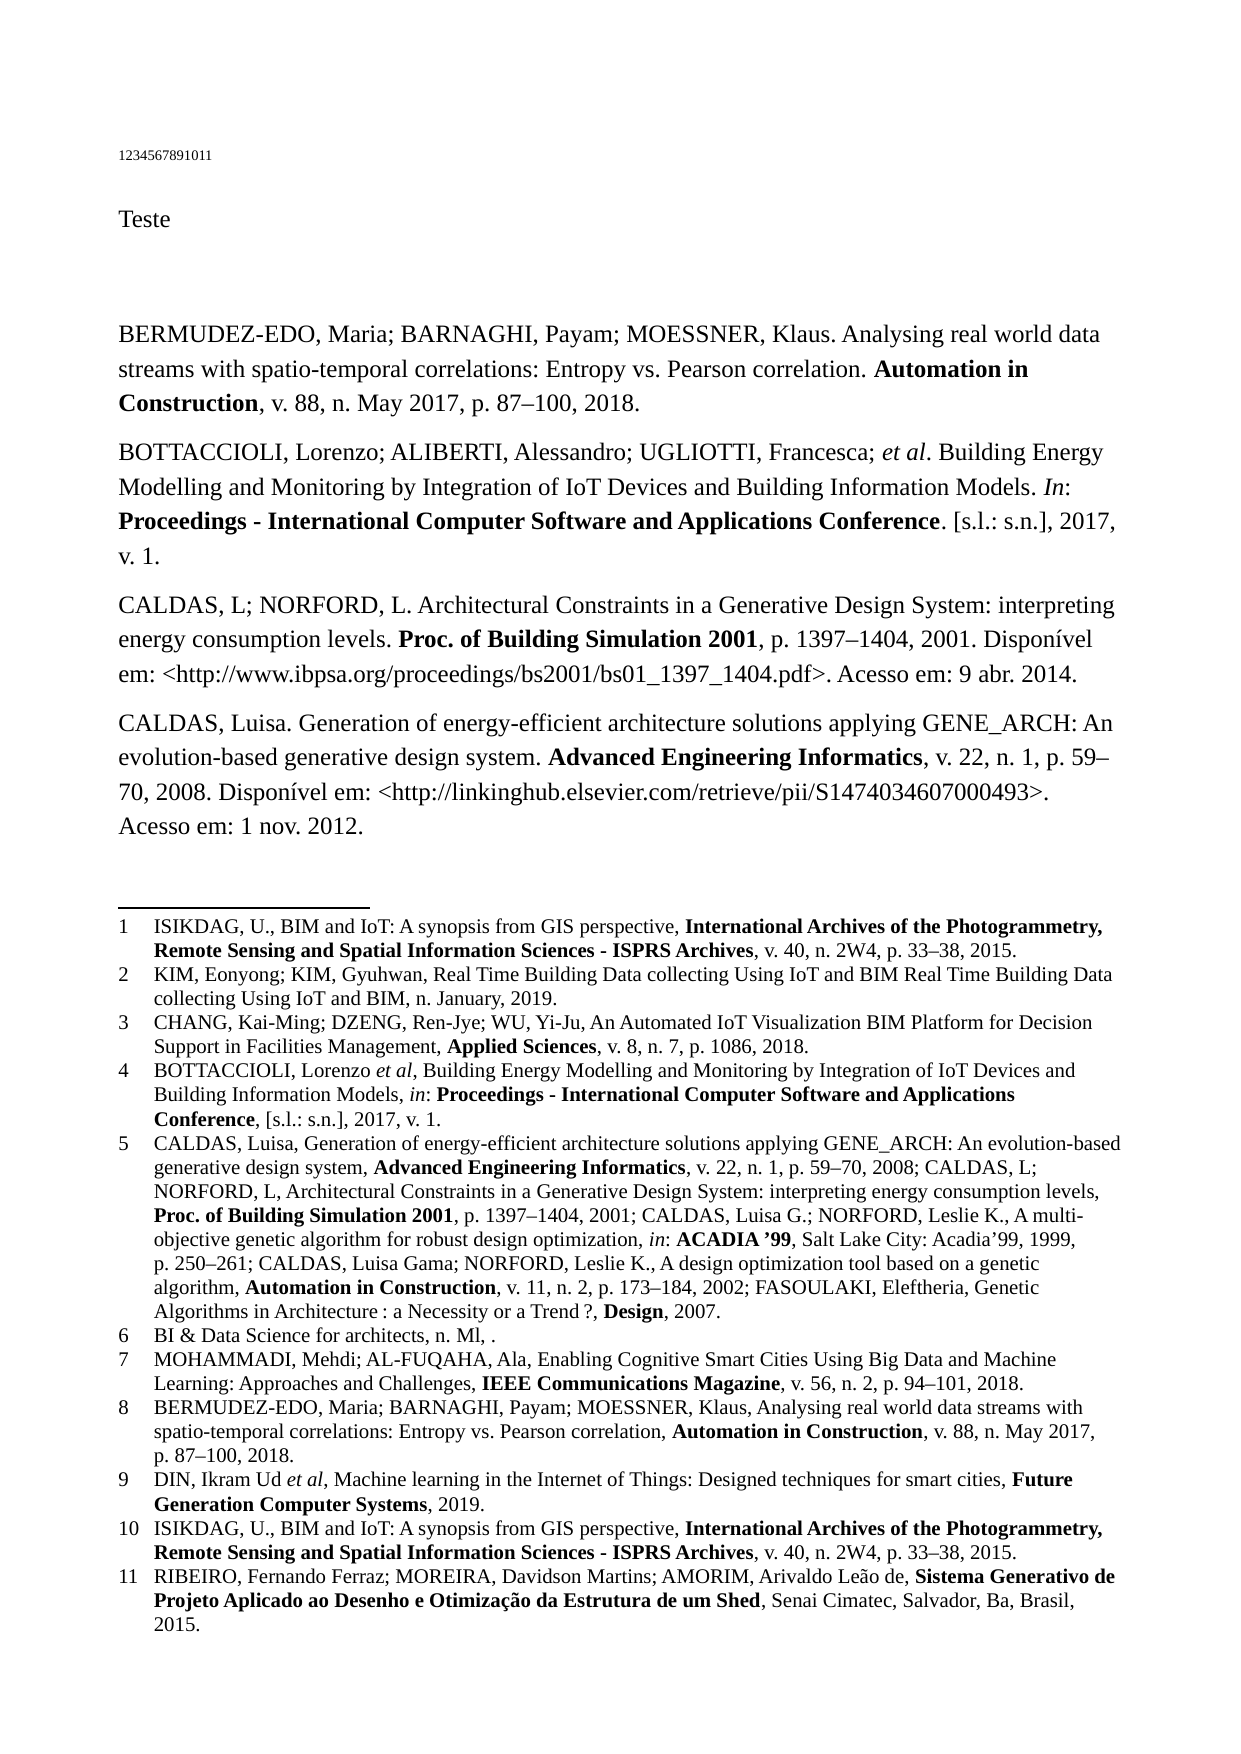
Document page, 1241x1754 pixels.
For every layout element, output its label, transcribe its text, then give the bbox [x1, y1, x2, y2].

text Teste [118, 204, 1122, 233]
text CALDAS, L; NORFORD, L. Architectural Constraints in a Generative Design System: interpreting energy consumption levels. Proc. of Building Simulation 2001, p. 1397–1404, 2001. Disponível em: <http://www.ibpsa.org/proceedings/bs2001/bs01_1397_1404.pdf>. Acesso em: 9 abr. 2014. [118, 590, 1122, 688]
text ISIKDAG, U., BIM and IoT: A synopsis from GIS perspective, International Archives of the Photogrammetry, Remote Sensing and Spatial Information Sciences - ISPRS Archives, v. 40, n. 2W4, p. 33–38, 2015. [118, 914, 1122, 962]
text ⁠⁠⁠⁠⁠⁠⁠⁠⁠⁠⁠ [118, 147, 1122, 176]
text MOHAMMADI, Mehdi; AL-FUQAHA, Ala, Enabling Cognitive Smart Cities Using Big Data and Machine Learning: Approaches and Challenges, IEEE Communications Magazine, v. 56, n. 2, p. 94–101, 2018. [118, 1347, 1122, 1395]
text ISIKDAG, U., BIM and IoT: A synopsis from GIS perspective, International Archives of the Photogrammetry, Remote Sensing and Spatial Information Sciences - ISPRS Archives, v. 40, n. 2W4, p. 33–38, 2015. [118, 1516, 1122, 1564]
text BOTTACCIOLI, Lorenzo et al, Building Energy Modelling and Monitoring by Integration of IoT Devices and Building Information Models, in: Proceedings - International Computer Software and Applications Conference, [s.l.: s.n.], 2017, v. 1. [118, 1058, 1122, 1131]
text CALDAS, Luisa, Generation of energy-efficient architecture solutions applying GENE_ARCH: An evolution-based generative design system, Advanced Engineering Informatics, v. 22, n. 1, p. 59–70, 2008; CALDAS, L; NORFORD, L, Architectural Constraints in a Generative Design System: interpreting energy consumption levels, Proc. of Building Simulation 2001, p. 1397–1404, 2001; CALDAS, Luisa G.; NORFORD, Leslie K., A multi-objective genetic algorithm for robust design optimization, in: ACADIA ’99, Salt Lake City: Acadia’99, 1999, p. 250–261; CALDAS, Luisa Gama; NORFORD, Leslie K., A design optimization tool based on a genetic algorithm, Automation in Construction, v. 11, n. 2, p. 173–184, 2002; FASOULAKI, Eleftheria, Genetic Algorithms in Architecture : a Necessity or a Trend ?, Design, 2007. [118, 1131, 1122, 1323]
text CALDAS, Luisa. Generation of energy-efficient architecture solutions applying GENE_ARCH: An evolution-based generative design system. Advanced Engineering Informatics, v. 22, n. 1, p. 59–70, 2008. Disponível em: <http://linkinghub.elsevier.com/retrieve/pii/S1474034607000493>. Acesso em: 1 nov. 2012. [118, 708, 1122, 840]
text KIM, Eonyong; KIM, Gyuhwan, Real Time Building Data collecting Using IoT and BIM Real Time Building Data collecting Using IoT and BIM, n. January, 2019. [118, 962, 1122, 1010]
text BI & Data Science for architects, n. Ml, . [118, 1323, 1122, 1347]
text CHANG, Kai-Ming; DZENG, Ren-Jye; WU, Yi-Ju, An Automated IoT Visualization BIM Platform for Decision Support in Facilities Management, Applied Sciences, v. 8, n. 7, p. 1086, 2018. [118, 1010, 1122, 1058]
text RIBEIRO, Fernando Ferraz; MOREIRA, Davidson Martins; AMORIM, Arivaldo Leão de, Sistema Generativo de Projeto Aplicado ao Desenho e Otimização da Estrutura de um Shed, Senai Cimatec, Salvador, Ba, Brasil, 2015. [118, 1564, 1122, 1636]
text BERMUDEZ-EDO, Maria; BARNAGHI, Payam; MOESSNER, Klaus. Analysing real world data streams with spatio-temporal correlations: Entropy vs. Pearson correlation. Automation in Construction, v. 88, n. May 2017, p. 87–100, 2018. [118, 319, 1122, 417]
text BOTTACCIOLI, Lorenzo; ALIBERTI, Alessandro; UGLIOTTI, Francesca; et al. Building Energy Modelling and Monitoring by Integration of IoT Devices and Building Information Models. In: Proceedings - International Computer Software and Applications Conference. [s.l.: s.n.], 2017, v. 1. [118, 437, 1122, 569]
text DIN, Ikram Ud et al, Machine learning in the Internet of Things: Designed techniques for smart cities, Future Generation Computer Systems, 2019. [118, 1467, 1122, 1516]
text BERMUDEZ-EDO, Maria; BARNAGHI, Payam; MOESSNER, Klaus, Analysing real world data streams with spatio-temporal correlations: Entropy vs. Pearson correlation, Automation in Construction, v. 88, n. May 2017, p. 87–100, 2018. [118, 1395, 1122, 1467]
